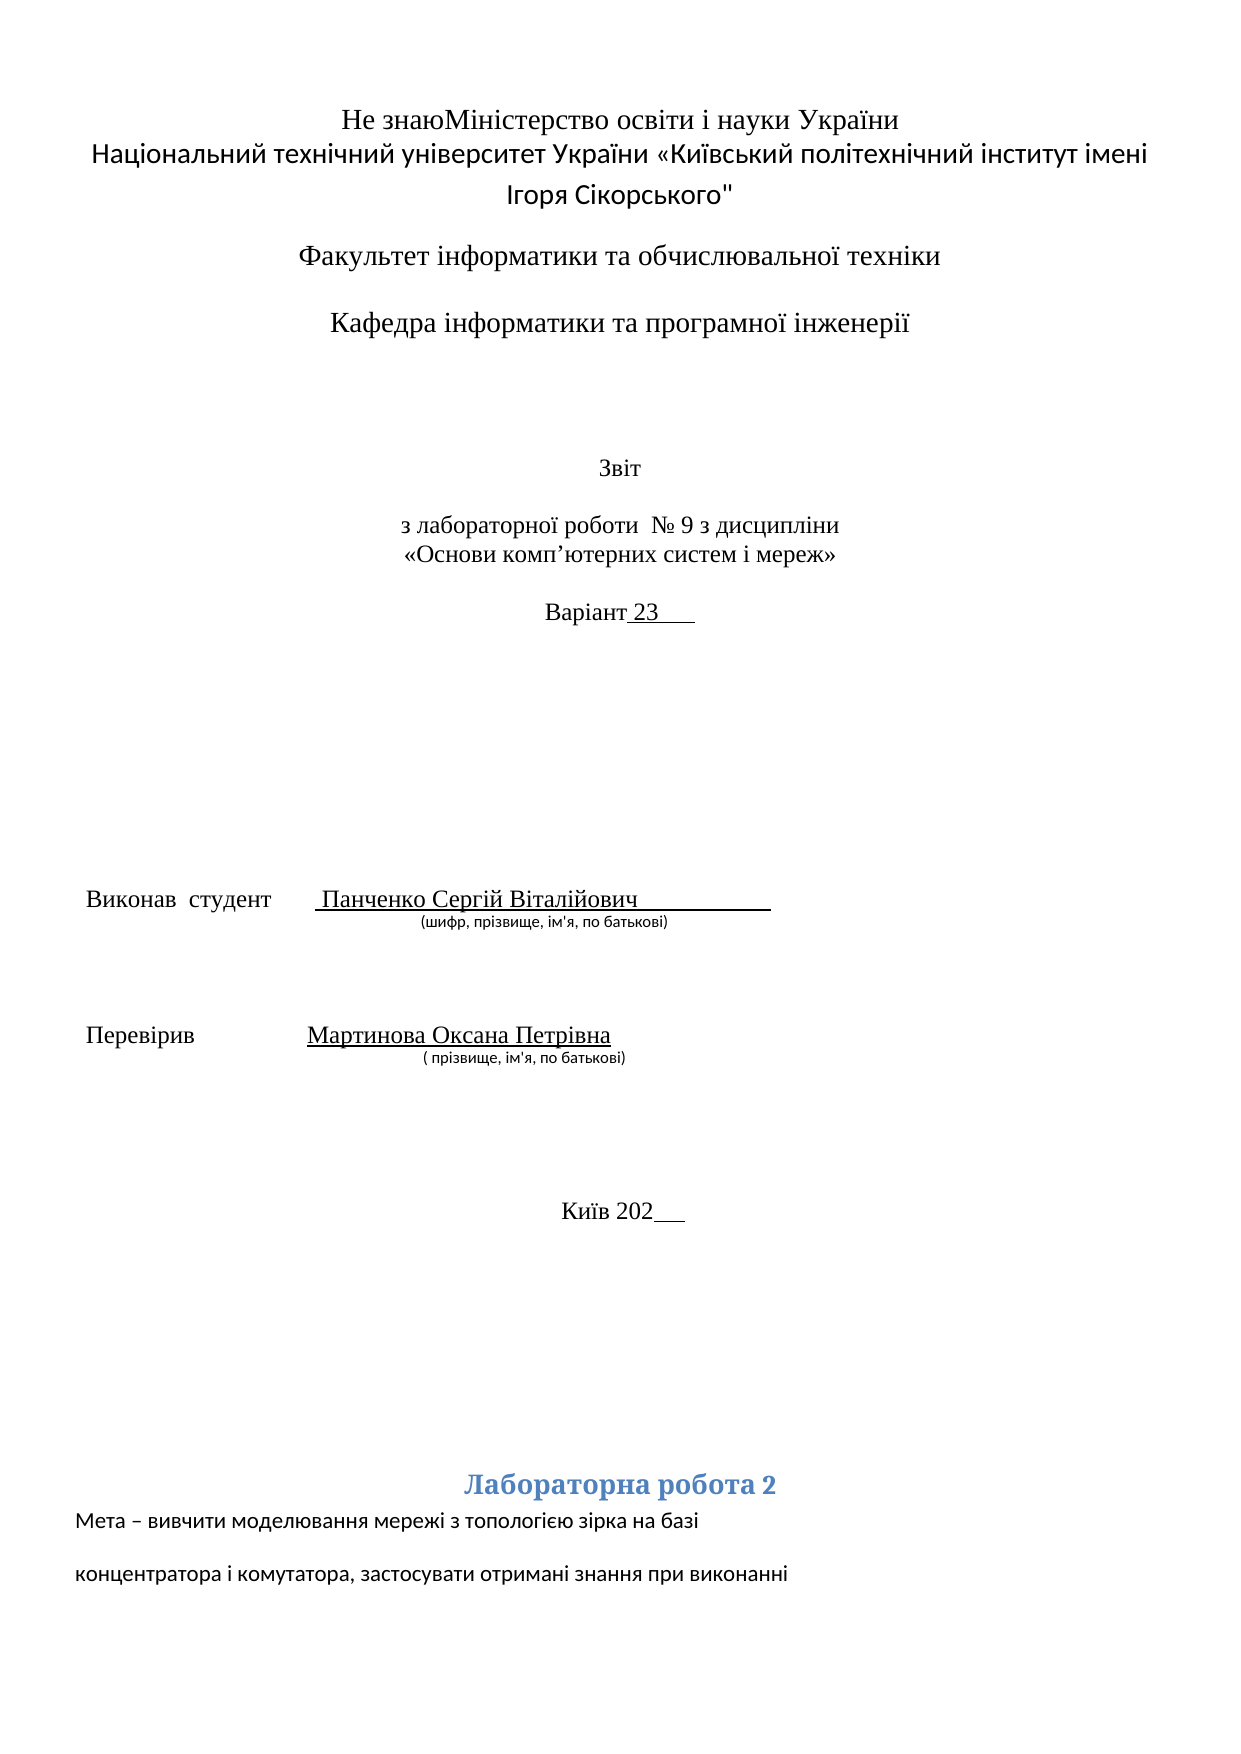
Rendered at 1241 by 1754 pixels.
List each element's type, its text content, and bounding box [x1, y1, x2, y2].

text Національний технічний університет України «Київський політехнічний інститут імені Ігоря Сікорського" [80, 135, 1158, 212]
text Варіант 23 [379, 597, 860, 626]
text «Основи комп’ютерних систем і мереж» [80, 539, 1159, 568]
subtitle Не знаюМіністерство освіти і науки України [80, 102, 1159, 135]
text з лабораторної роботи № 9 з дисципліни [80, 510, 1159, 539]
text Звіт [80, 453, 1159, 482]
text Виконав студент Панченко Сергій Віталійович [86, 885, 1165, 913]
subtitle Лабораторна робота 2 [447, 1470, 793, 1501]
subtitle Факультет інформатики та обчислювальної техніки Кафедра інформатики та програмної інженерії [251, 238, 988, 339]
text Київ 202 [80, 1196, 1165, 1225]
text (шифр, прізвище, ім'я, по батькові) [420, 913, 1165, 931]
text ( прізвище, ім'я, по батькові) [423, 1049, 1165, 1067]
text Перевірив Мартинова Оксана Петрівна [86, 1021, 1165, 1049]
text концентратора і комутатора, застосувати отримані знання при виконанні [75, 1559, 1165, 1587]
text Мета – вивчити моделювання мережі з топологією зірка на базі [75, 1506, 1165, 1534]
